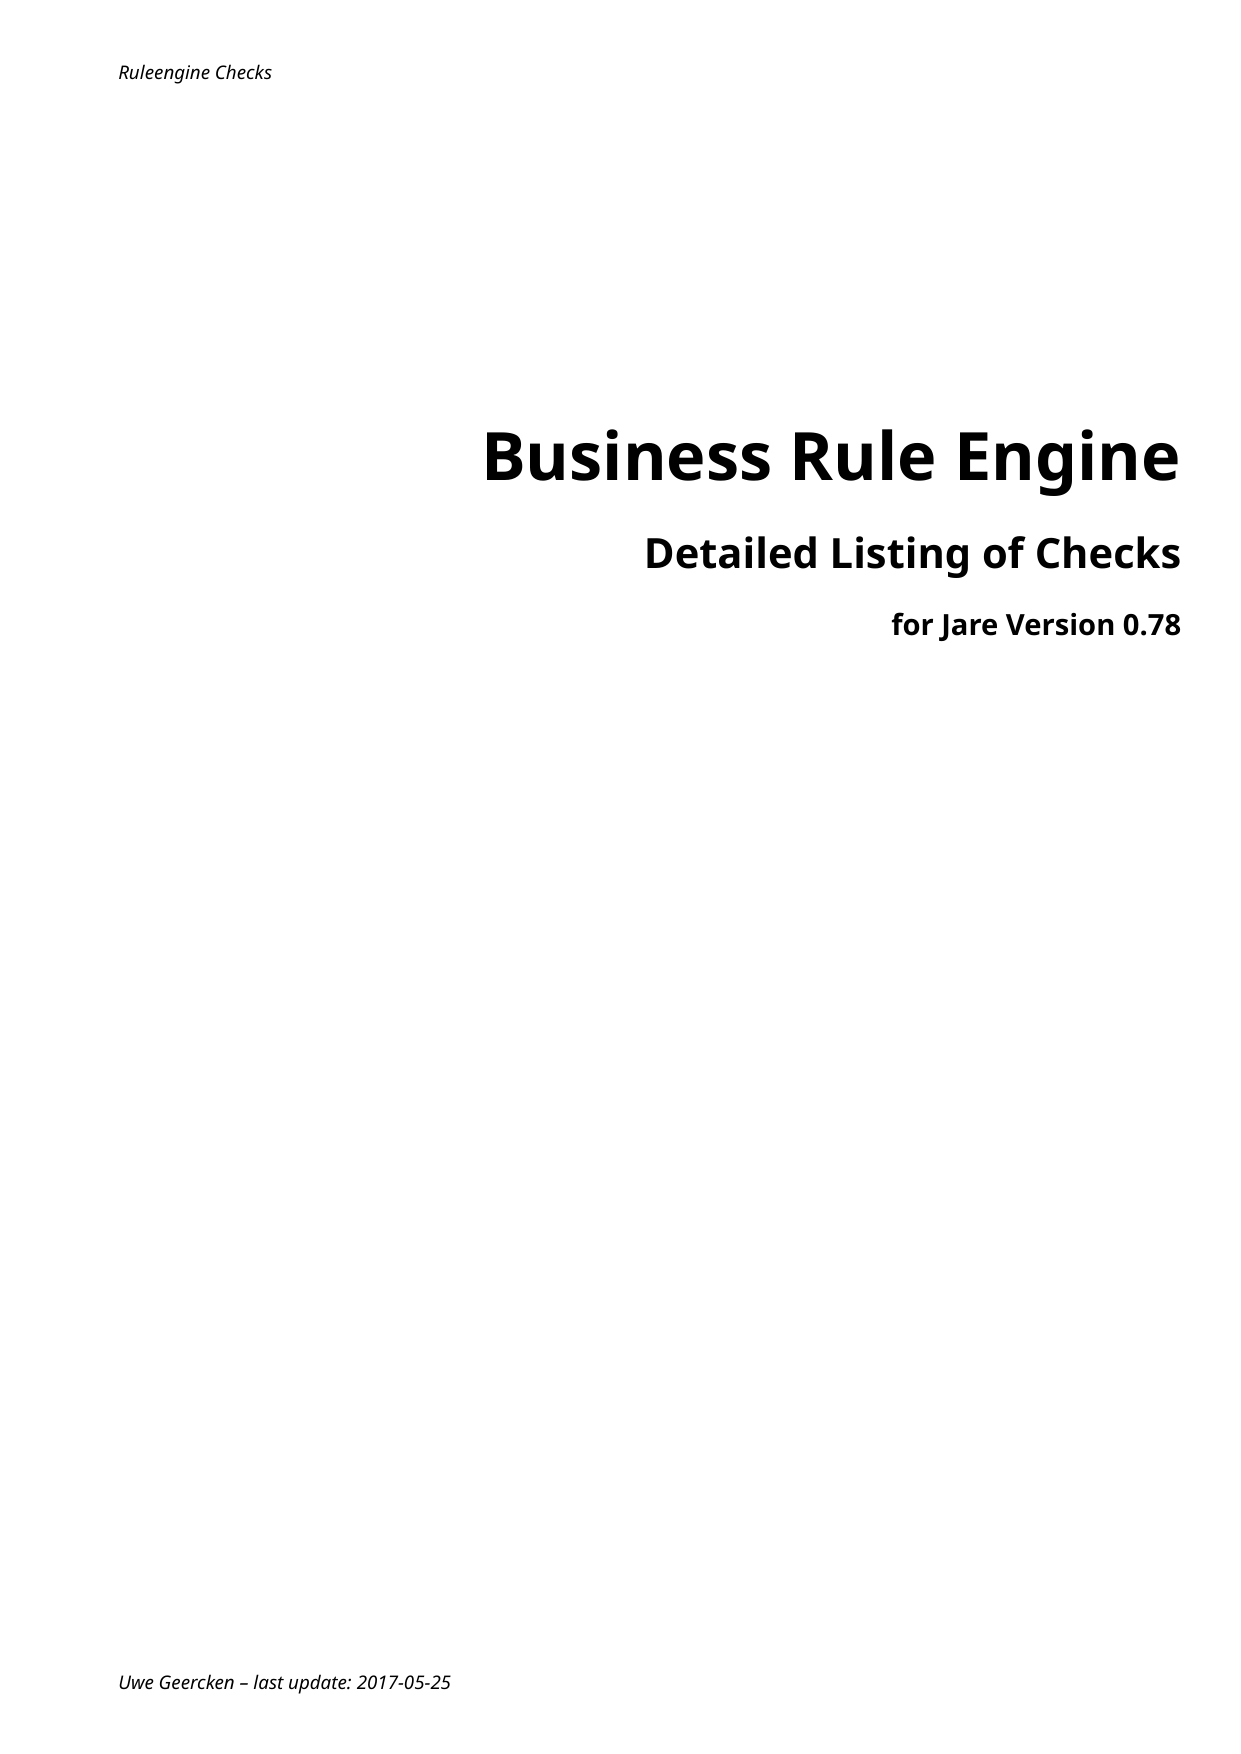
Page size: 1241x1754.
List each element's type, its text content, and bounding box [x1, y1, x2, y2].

text for Jare Version 0.78 [118, 604, 1181, 644]
text Detailed Listing of Checks [118, 524, 1181, 581]
text Business Rule Engine [118, 409, 1181, 500]
